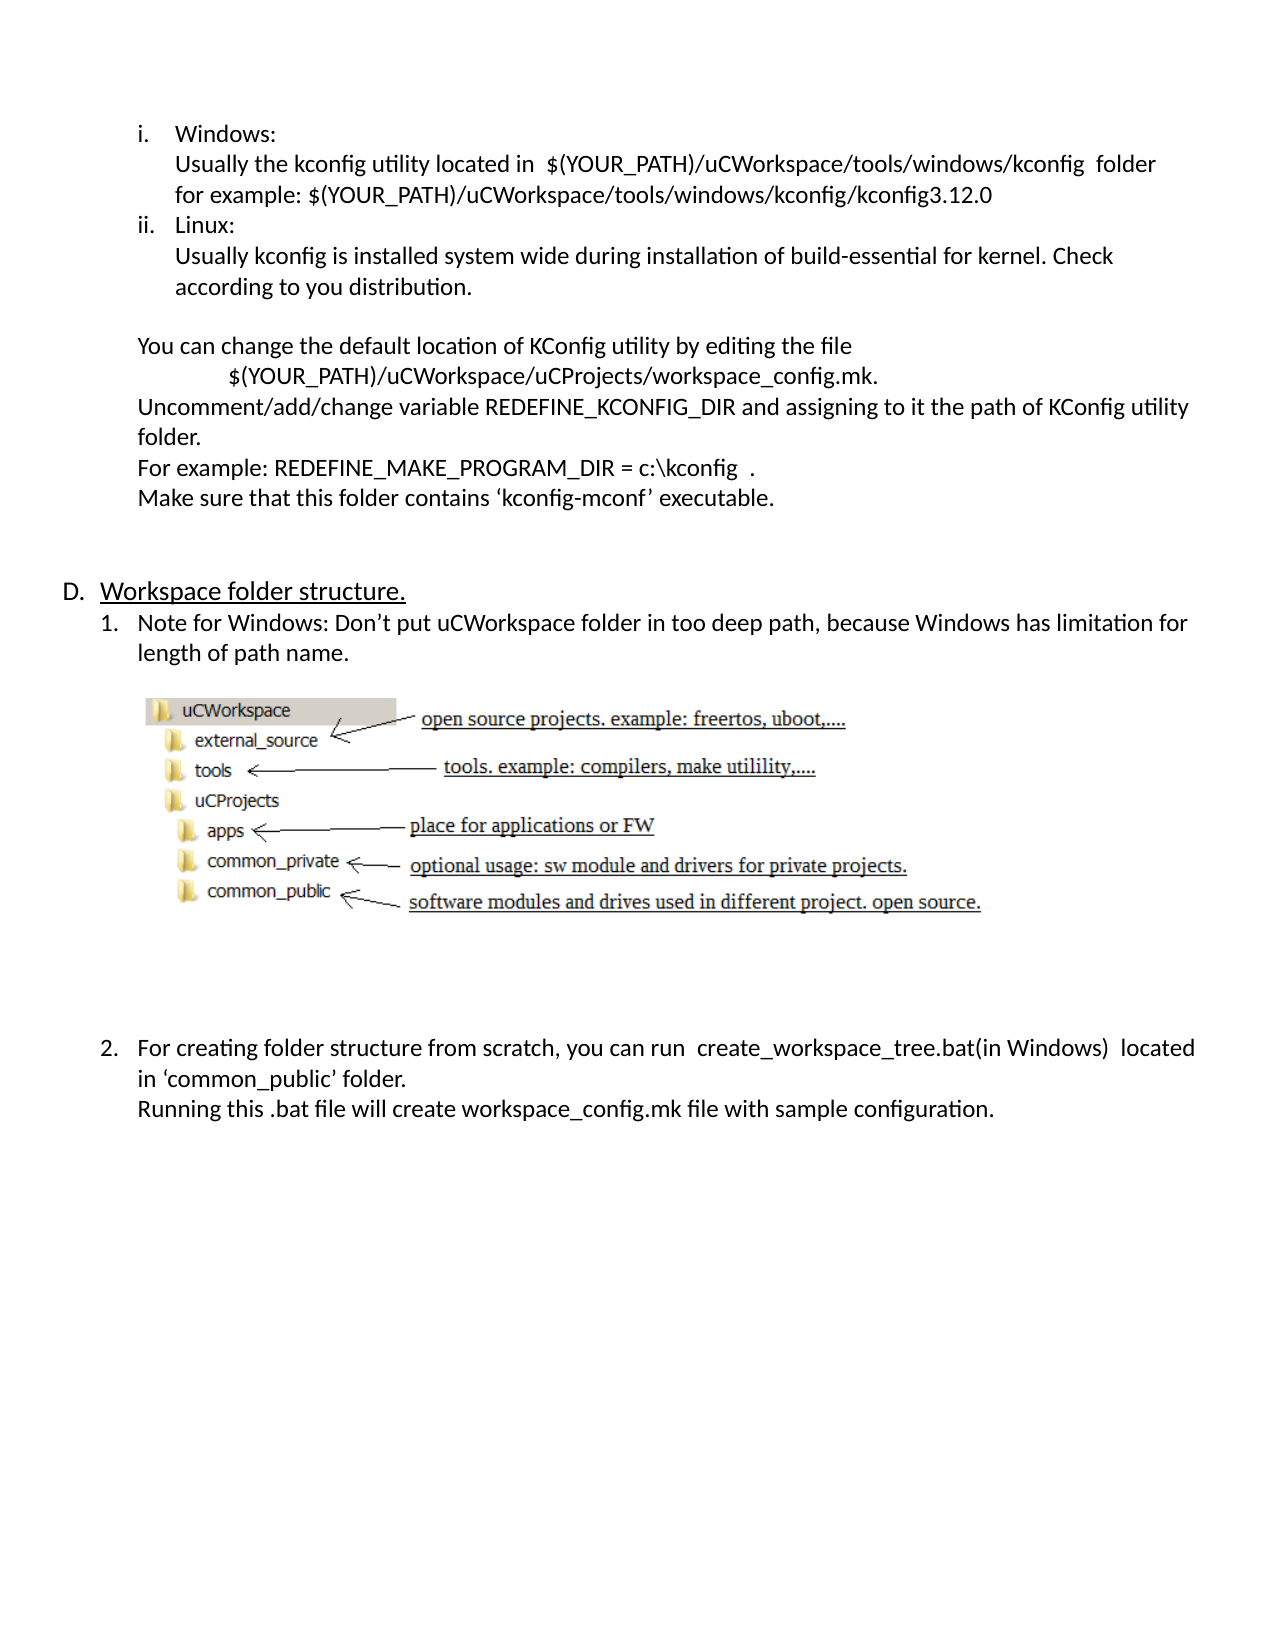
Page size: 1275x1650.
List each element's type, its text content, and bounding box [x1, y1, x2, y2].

text Make sure that this folder contains ‘kconfig-mconf’ executable. [137, 482, 1202, 513]
text You can change the default location of KConfig utility by editing the file [137, 330, 1202, 360]
list Usually the kconfig utility located in $(YOUR_PATH)/uCWorkspace/tools/windows/kconfig folder [137, 148, 1202, 179]
text For example: REDEFINE_MAKE_PROGRAM_DIR = c:\kconfig . [137, 452, 1202, 482]
list for example: $(YOUR_PATH)/uCWorkspace/tools/windows/kconfig/kconfig3.12.0 [137, 179, 1202, 209]
list Workspace folder structure. [62, 574, 1202, 607]
picture [145, 698, 1120, 1004]
list in ‘common_public’ folder. [100, 1063, 1202, 1094]
text Uncomment/add/change variable REDEFINE_KCONFIG_DIR and assigning to it the path of KConfig utility folder. [137, 391, 1202, 452]
list Usually kconfig is installed system wide during installation of build-essential for kernel. Check according to you distribution. [137, 240, 1202, 301]
list Linux: [137, 209, 1202, 240]
list Running this .bat file will create workspace_config.mk file with sample configuration. [100, 1094, 1202, 1124]
list Windows: [137, 118, 1202, 148]
text $(YOUR_PATH)/uCWorkspace/uCProjects/workspace_config.mk. [137, 360, 1202, 391]
list Note for Windows: Don’t put uCWorkspace folder in too deep path, because Windows has limitation for length of path name. [100, 607, 1202, 668]
list For creating folder structure from scratch, you can run create_workspace_tree.bat(in Windows) located [100, 1033, 1202, 1063]
